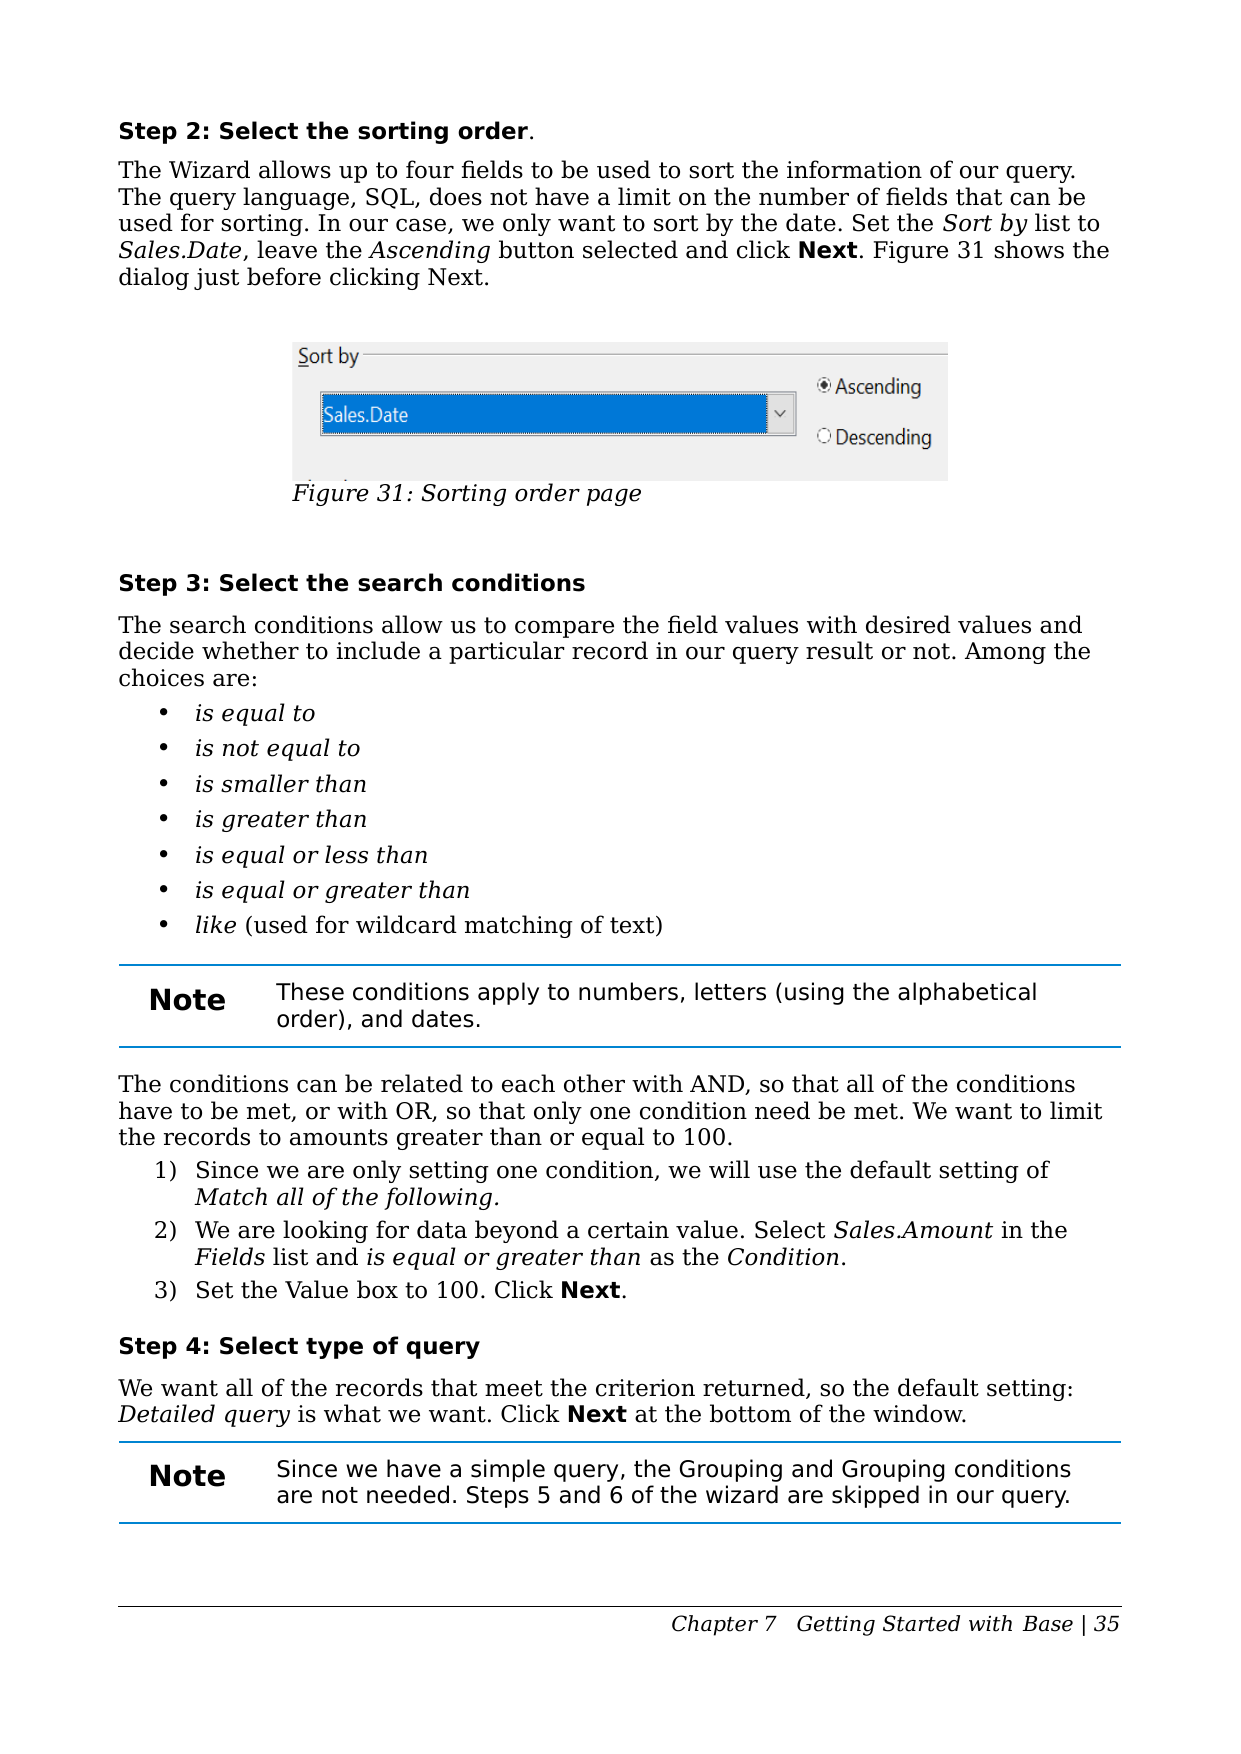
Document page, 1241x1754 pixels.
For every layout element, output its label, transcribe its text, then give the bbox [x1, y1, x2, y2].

list We are looking for data beyond a certain value. Select Sales.Amount in the Fields list and is equal or greater than as the Condition. [177, 1217, 1122, 1271]
table_header Since we have a simple query, the Grouping and Grouping conditions are not needed. Steps 5 and 6 of the wizard are skipped in our query. [255, 1443, 1121, 1522]
text Step 4: Select type of query [118, 1333, 1122, 1360]
list is equal to [156, 698, 1122, 727]
table_header Note [119, 966, 255, 1046]
list is equal or greater than [156, 875, 1122, 904]
list The conditions can be related to each other with AND, so that all of the conditions have to be met, or with OR, so that only one condition need be met. We want to limit the records to amounts greater than or equal to 100. [118, 1071, 1122, 1151]
text We want all of the records that meet the criterion returned, so the default setting: Detailed query is what we want. Click Next at the bottom of the window. [118, 1375, 1122, 1428]
list like (used for wildcard matching of text) [156, 911, 1122, 940]
list is greater than [156, 804, 1122, 834]
list Since we are only setting one condition, we will use the default setting of Match all of the following. [177, 1158, 1122, 1211]
text Step 3: Select the search conditions [118, 570, 1122, 597]
list is equal or less than [156, 840, 1122, 869]
text Figure 31: Sorting order page [292, 481, 948, 507]
list Set the Value box to 100. Click Next. [177, 1277, 1122, 1303]
table_header Note [119, 1443, 255, 1522]
picture [292, 342, 948, 481]
list is not equal to [156, 734, 1122, 763]
list is smaller than [156, 769, 1122, 798]
text The Wizard allows up to four fields to be used to sort the information of our query. The query language, SQL, does not have a limit on the number of fields that can be used for sorting. In our case, we only want to sort by the date. Set the Sort by list to Sales.Date, leave the Ascending button selected and click Next. Figure 31 shows the dialog just before clicking Next. [118, 157, 1122, 291]
table_header These conditions apply to numbers, letters (using the alphabetical order), and dates. [255, 966, 1121, 1046]
text Step 2: Select the sorting order. [118, 118, 1122, 145]
list The search conditions allow us to compare the field values with desired values and decide whether to include a particular record in our query result or not. Among the choices are: [118, 612, 1122, 692]
